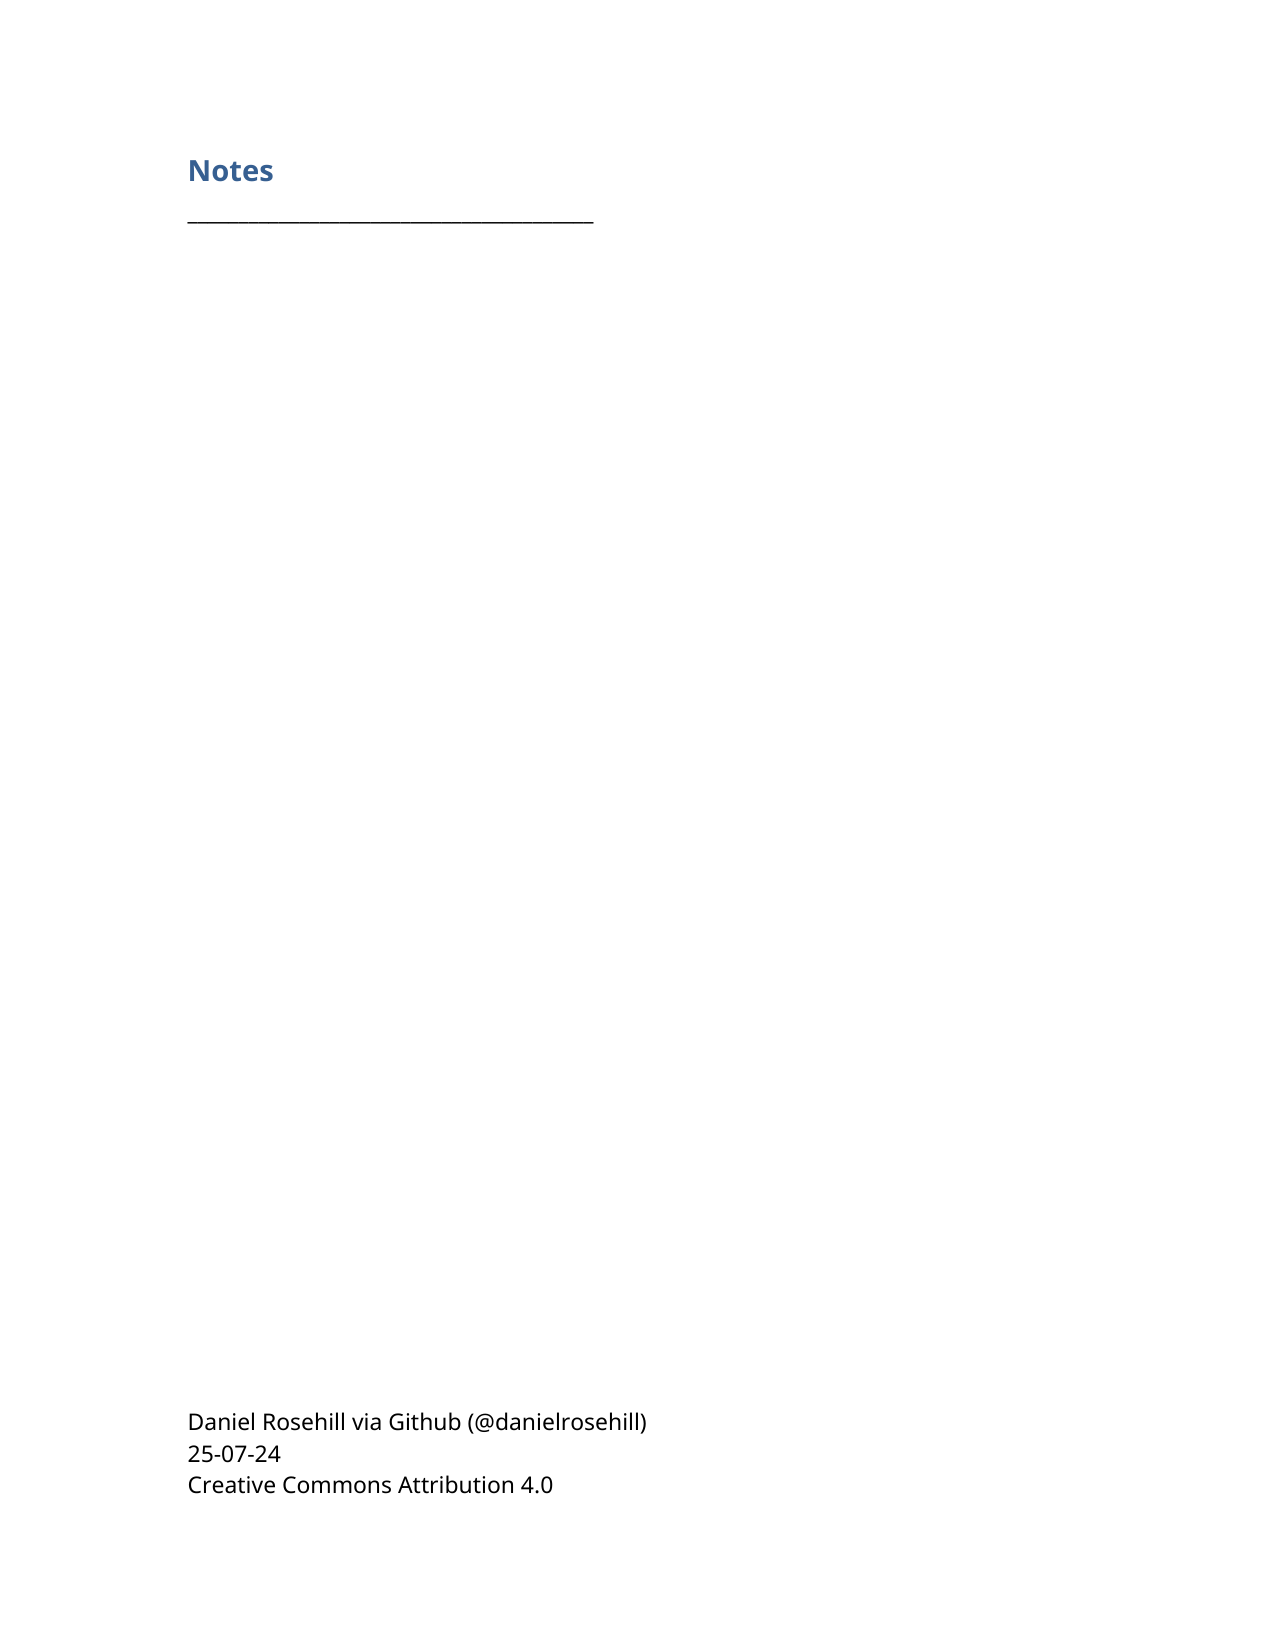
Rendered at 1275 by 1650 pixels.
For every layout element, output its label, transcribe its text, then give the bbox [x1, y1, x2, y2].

subtitle Notes [187, 150, 1087, 190]
text ________________________________________ [187, 196, 1087, 227]
